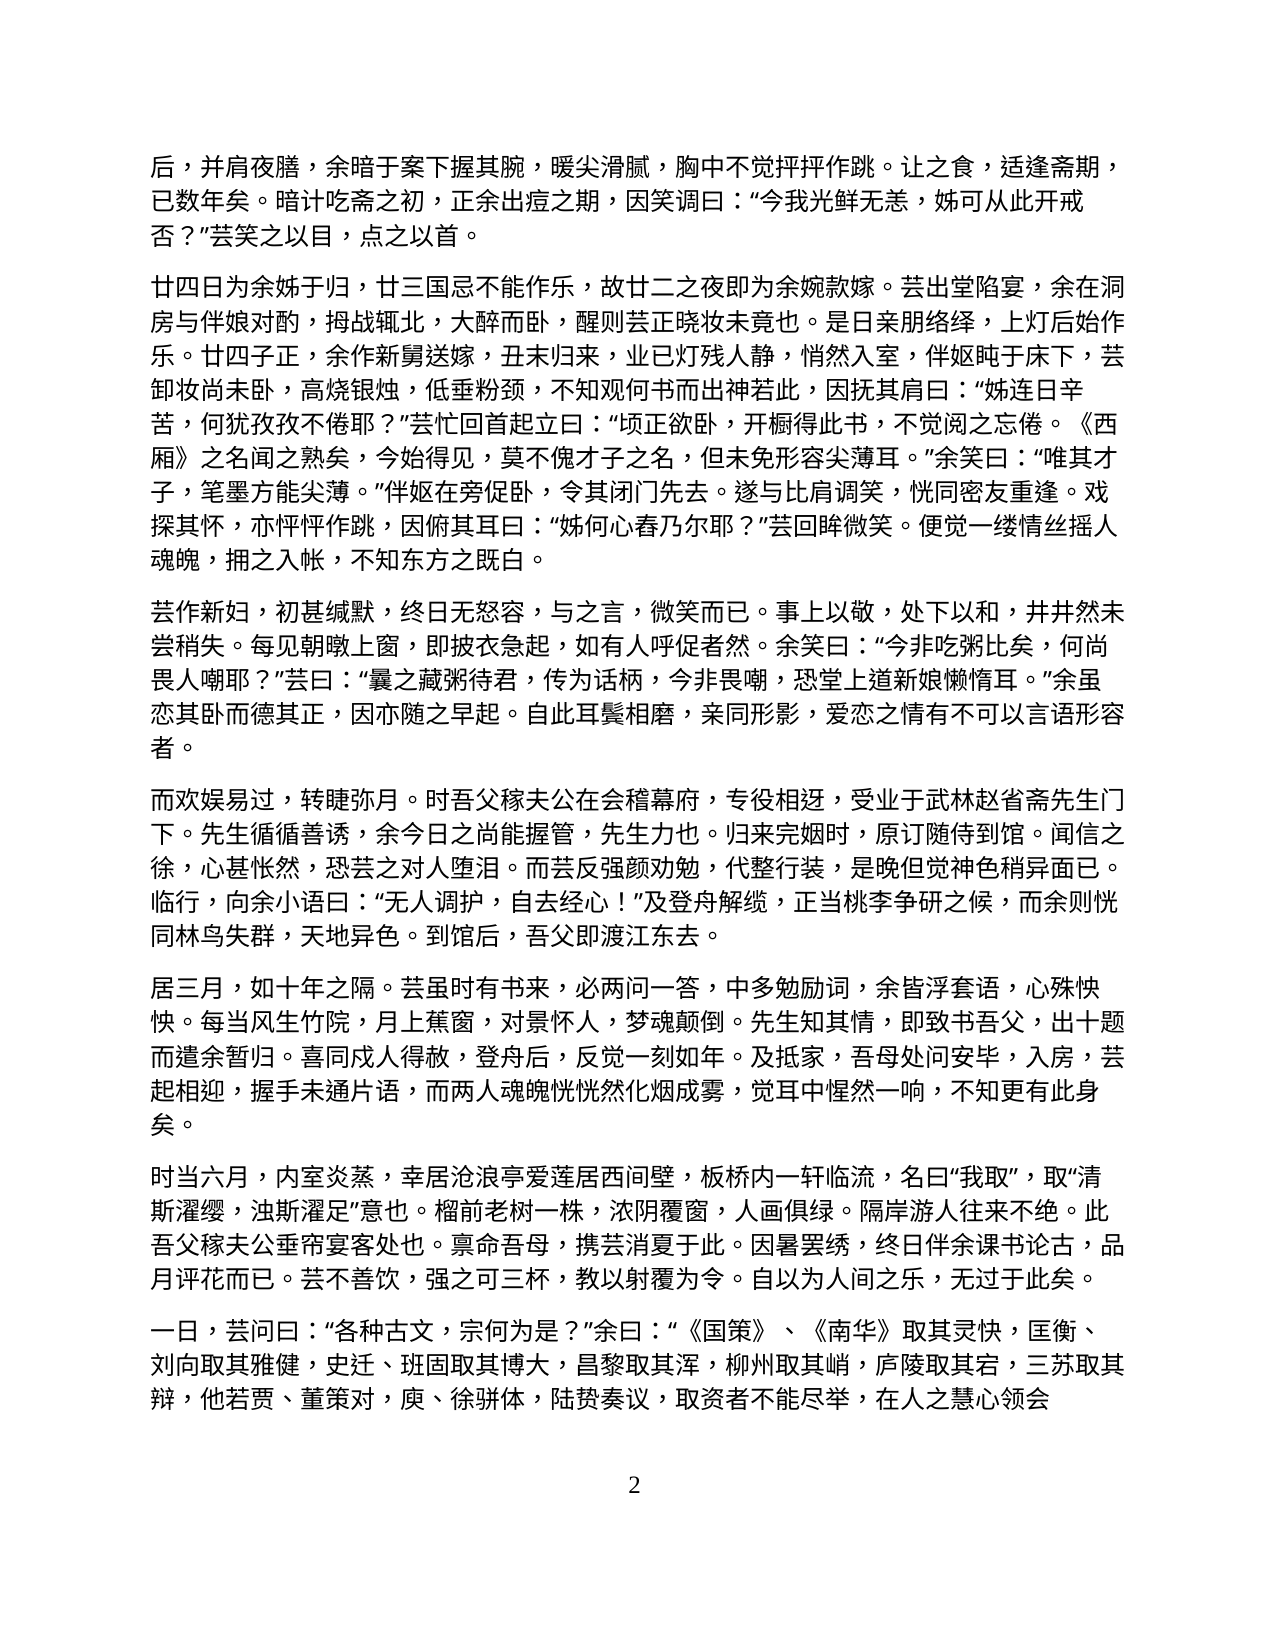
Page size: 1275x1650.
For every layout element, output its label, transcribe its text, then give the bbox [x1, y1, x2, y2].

text 一日，芸问曰：“各种古文，宗何为是？”余曰：“《国策》、《南华》取其灵快，匡衡、刘向取其雅健，史迁、班固取其博大，昌黎取其浑，柳州取其峭，庐陵取其宕，三苏取其辩，他若贾、董策对，庾、徐骈体，陆贽奏议，取资者不能尽举，在人之慧心领会 [150, 1313, 1125, 1416]
text 而欢娱易过，转睫弥月。时吾父稼夫公在会稽幕府，专役相迓，受业于武林赵省斋先生门下。先生循循善诱，余今日之尚能握管，先生力也。归来完姻时，原订随侍到馆。闻信之徐，心甚怅然，恐芸之对人堕泪。而芸反强颜劝勉，代整行装，是晚但觉神色稍异面已。临行，向余小语曰：“无人调护，自去经心！”及登舟解缆，正当桃李争研之候，而余则恍同林鸟失群，天地异色。到馆后，吾父即渡江东去。 [150, 783, 1125, 953]
text 时当六月，内室炎蒸，幸居沧浪亭爱莲居西间壁，板桥内一轩临流，名曰“我取”，取“清斯濯缨，浊斯濯足”意也。榴前老树一株，浓阴覆窗，人画俱绿。隔岸游人往来不绝。此吾父稼夫公垂帘宴客处也。禀命吾母，携芸消夏于此。因暑罢绣，终日伴余课书论古，品月评花而已。芸不善饮，强之可三杯，教以射覆为令。自以为人间之乐，无过于此矣。 [150, 1159, 1125, 1296]
text 居三月，如十年之隔。芸虽时有书来，必两问一答，中多勉励词，余皆浮套语，心殊怏怏。每当风生竹院，月上蕉窗，对景怀人，梦魂颠倒。先生知其情，即致书吾父，出十题而遣余暂归。喜同戍人得赦，登舟后，反觉一刻如年。及抵家，吾母处问安毕，入房，芸起相迎，握手未通片语，而两人魂魄恍恍然化烟成雾，觉耳中惺然一响，不知更有此身矣。 [150, 971, 1125, 1141]
text 后，并肩夜膳，余暗于案下握其腕，暖尖滑腻，胸中不觉抨抨作跳。让之食，适逢斋期，已数年矣。暗计吃斋之初，正余出痘之期，因笑调曰：“今我光鲜无恙，姊可从此开戒否？”芸笑之以目，点之以首。 [150, 150, 1125, 252]
text 廿四日为余姊于归，廿三国忌不能作乐，故廿二之夜即为余婉款嫁。芸出堂陷宴，余在洞房与伴娘对酌，拇战辄北，大醉而卧，醒则芸正晓妆未竟也。是日亲朋络绎，上灯后始作乐。廿四子正，余作新舅送嫁，丑末归来，业已灯残人静，悄然入室，伴妪盹于床下，芸卸妆尚未卧，高烧银烛，低垂粉颈，不知观何书而出神若此，因抚其肩曰：“姊连日辛苦，何犹孜孜不倦耶？”芸忙回首起立曰：“顷正欲卧，开橱得此书，不觉阅之忘倦。《西厢》之名闻之熟矣，今始得见，莫不傀才子之名，但未免形容尖薄耳。”余笑曰：“唯其才子，笔墨方能尖薄。”伴妪在旁促卧，令其闭门先去。遂与比肩调笑，恍同密友重逢。戏探其怀，亦怦怦作跳，因俯其耳曰：“姊何心舂乃尔耶？”芸回眸微笑。便觉一缕情丝摇人魂魄，拥之入帐，不知东方之既白。 [150, 270, 1125, 577]
text 芸作新妇，初甚缄默，终日无怒容，与之言，微笑而已。事上以敬，处下以和，井井然未尝稍失。每见朝暾上窗，即披衣急起，如有人呼促者然。余笑曰：“今非吃粥比矣，何尚畏人嘲耶？”芸曰：“曩之藏粥待君，传为话柄，今非畏嘲，恐堂上道新娘懒惰耳。”余虽恋其卧而德其正，因亦随之早起。自此耳鬓相磨，亲同形影，爱恋之情有不可以言语形容者。 [150, 594, 1125, 765]
